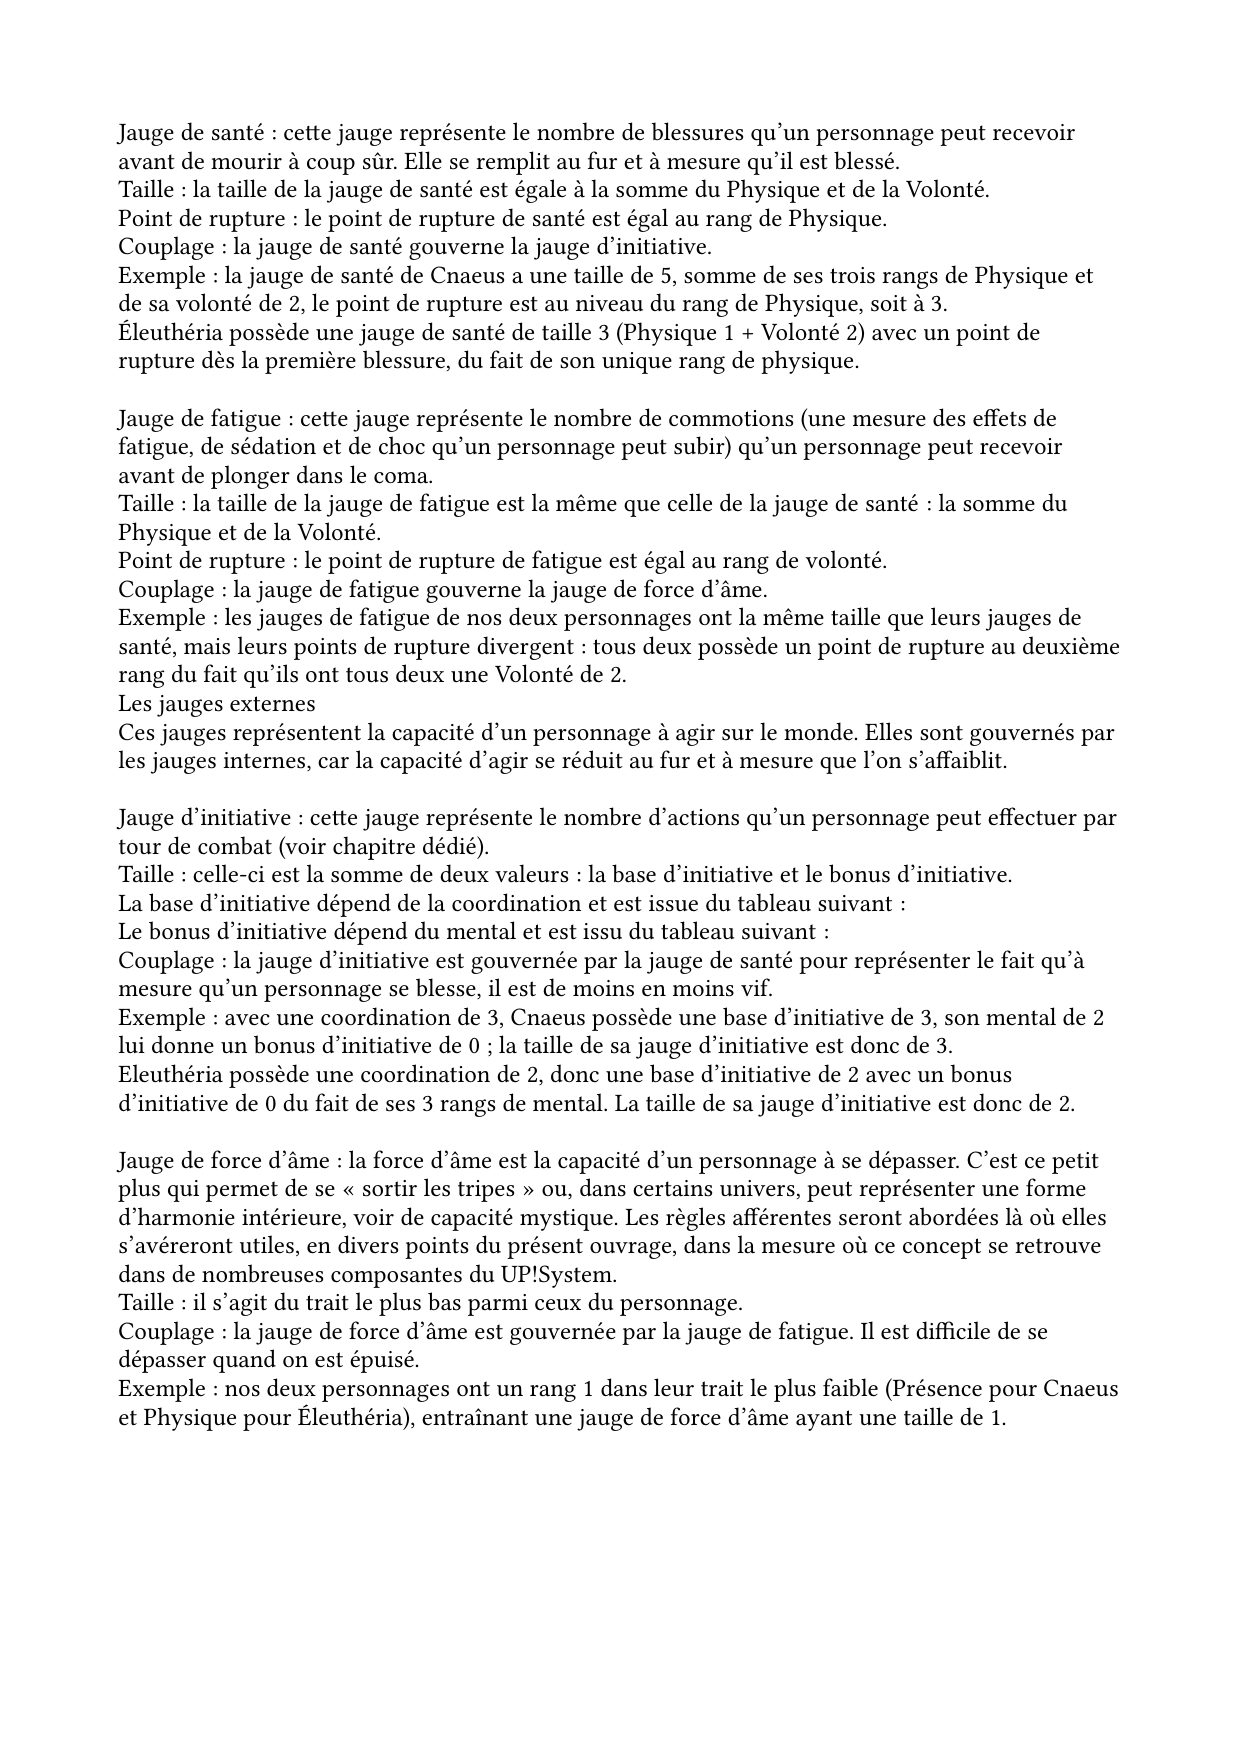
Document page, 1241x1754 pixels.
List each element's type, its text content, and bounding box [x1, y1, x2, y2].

text Jauge d’initiative : cette jauge représente le nombre d’actions qu’un personnage peut effectuer par tour de combat (voir chapitre dédié). [118, 803, 1122, 860]
text Exemple : nos deux personnages ont un rang 1 dans leur trait le plus faible (Présence pour Cnaeus et Physique pour Éleuthéria), entraînant une jauge de force d’âme ayant une taille de 1. [118, 1374, 1122, 1431]
text Exemple : avec une coordination de 3, Cnaeus possède une base d’initiative de 3, son mental de 2 lui donne un bonus d’initiative de 0 ; la taille de sa jauge d’initiative est donc de 3. [118, 1003, 1122, 1060]
text Couplage : la jauge de force d’âme est gouvernée par la jauge de fatigue. Il est difficile de se dépasser quand on est épuisé. [118, 1317, 1122, 1374]
text Éleuthéria possède une jauge de santé de taille 3 (Physique 1 + Volonté 2) avec un point de rupture dès la première blessure, du fait de son unique rang de physique. [118, 318, 1122, 375]
text Ces jauges représentent la capacité d’un personnage à agir sur le monde. Elles sont gouvernés par les jauges internes, car la capacité d’agir se réduit au fur et à mesure que l’on s’affaiblit. [118, 717, 1122, 774]
text Couplage : la jauge de fatigue gouverne la jauge de force d’âme. [118, 575, 1122, 603]
text Couplage : la jauge d’initiative est gouvernée par la jauge de santé pour représenter le fait qu’à mesure qu’un personnage se blesse, il est de moins en moins vif. [118, 946, 1122, 1003]
text Eleuthéria possède une coordination de 2, donc une base d’initiative de 2 avec un bonus d’initiative de 0 du fait de ses 3 rangs de mental. La taille de sa jauge d’initiative est donc de 2. [118, 1060, 1122, 1117]
text Point de rupture : le point de rupture de santé est égal au rang de Physique. [118, 204, 1122, 232]
text Taille : la taille de la jauge de santé est égale à la somme du Physique et de la Volonté. [118, 175, 1122, 204]
text Couplage : la jauge de santé gouverne la jauge d’initiative. [118, 232, 1122, 261]
text Taille : la taille de la jauge de fatigue est la même que celle de la jauge de santé : la somme du Physique et de la Volonté. [118, 489, 1122, 546]
text La base d’initiative dépend de la coordination et est issue du tableau suivant : [118, 889, 1122, 917]
text Les jauges externes [118, 689, 1122, 717]
text Le bonus d’initiative dépend du mental et est issu du tableau suivant : [118, 917, 1122, 946]
text Point de rupture : le point de rupture de fatigue est égal au rang de volonté. [118, 546, 1122, 575]
text Taille : il s’agit du trait le plus bas parmi ceux du personnage. [118, 1288, 1122, 1317]
text Jauge de fatigue : cette jauge représente le nombre de commotions (une mesure des effets de fatigue, de sédation et de choc qu’un personnage peut subir) qu’un personnage peut recevoir avant de plonger dans le coma. [118, 403, 1122, 489]
text Exemple : la jauge de santé de Cnaeus a une taille de 5, somme de ses trois rangs de Physique et de sa volonté de 2, le point de rupture est au niveau du rang de Physique, soit à 3. [118, 261, 1122, 318]
text Exemple : les jauges de fatigue de nos deux personnages ont la même taille que leurs jauges de santé, mais leurs points de rupture divergent : tous deux possède un point de rupture au deuxième rang du fait qu’ils ont tous deux une Volonté de 2. [118, 603, 1122, 689]
text Taille : celle-ci est la somme de deux valeurs : la base d’initiative et le bonus d’initiative. [118, 860, 1122, 889]
text Jauge de santé : cette jauge représente le nombre de blessures qu’un personnage peut recevoir avant de mourir à coup sûr. Elle se remplit au fur et à mesure qu’il est blessé. [118, 118, 1122, 175]
text Jauge de force d’âme : la force d’âme est la capacité d’un personnage à se dépasser. C’est ce petit plus qui permet de se « sortir les tripes » ou, dans certains univers, peut représenter une forme d’harmonie intérieure, voir de capacité mystique. Les règles afférentes seront abordées là où elles s’avéreront utiles, en divers points du présent ouvrage, dans la mesure où ce concept se retrouve dans de nombreuses composantes du UP!System. [118, 1146, 1122, 1288]
